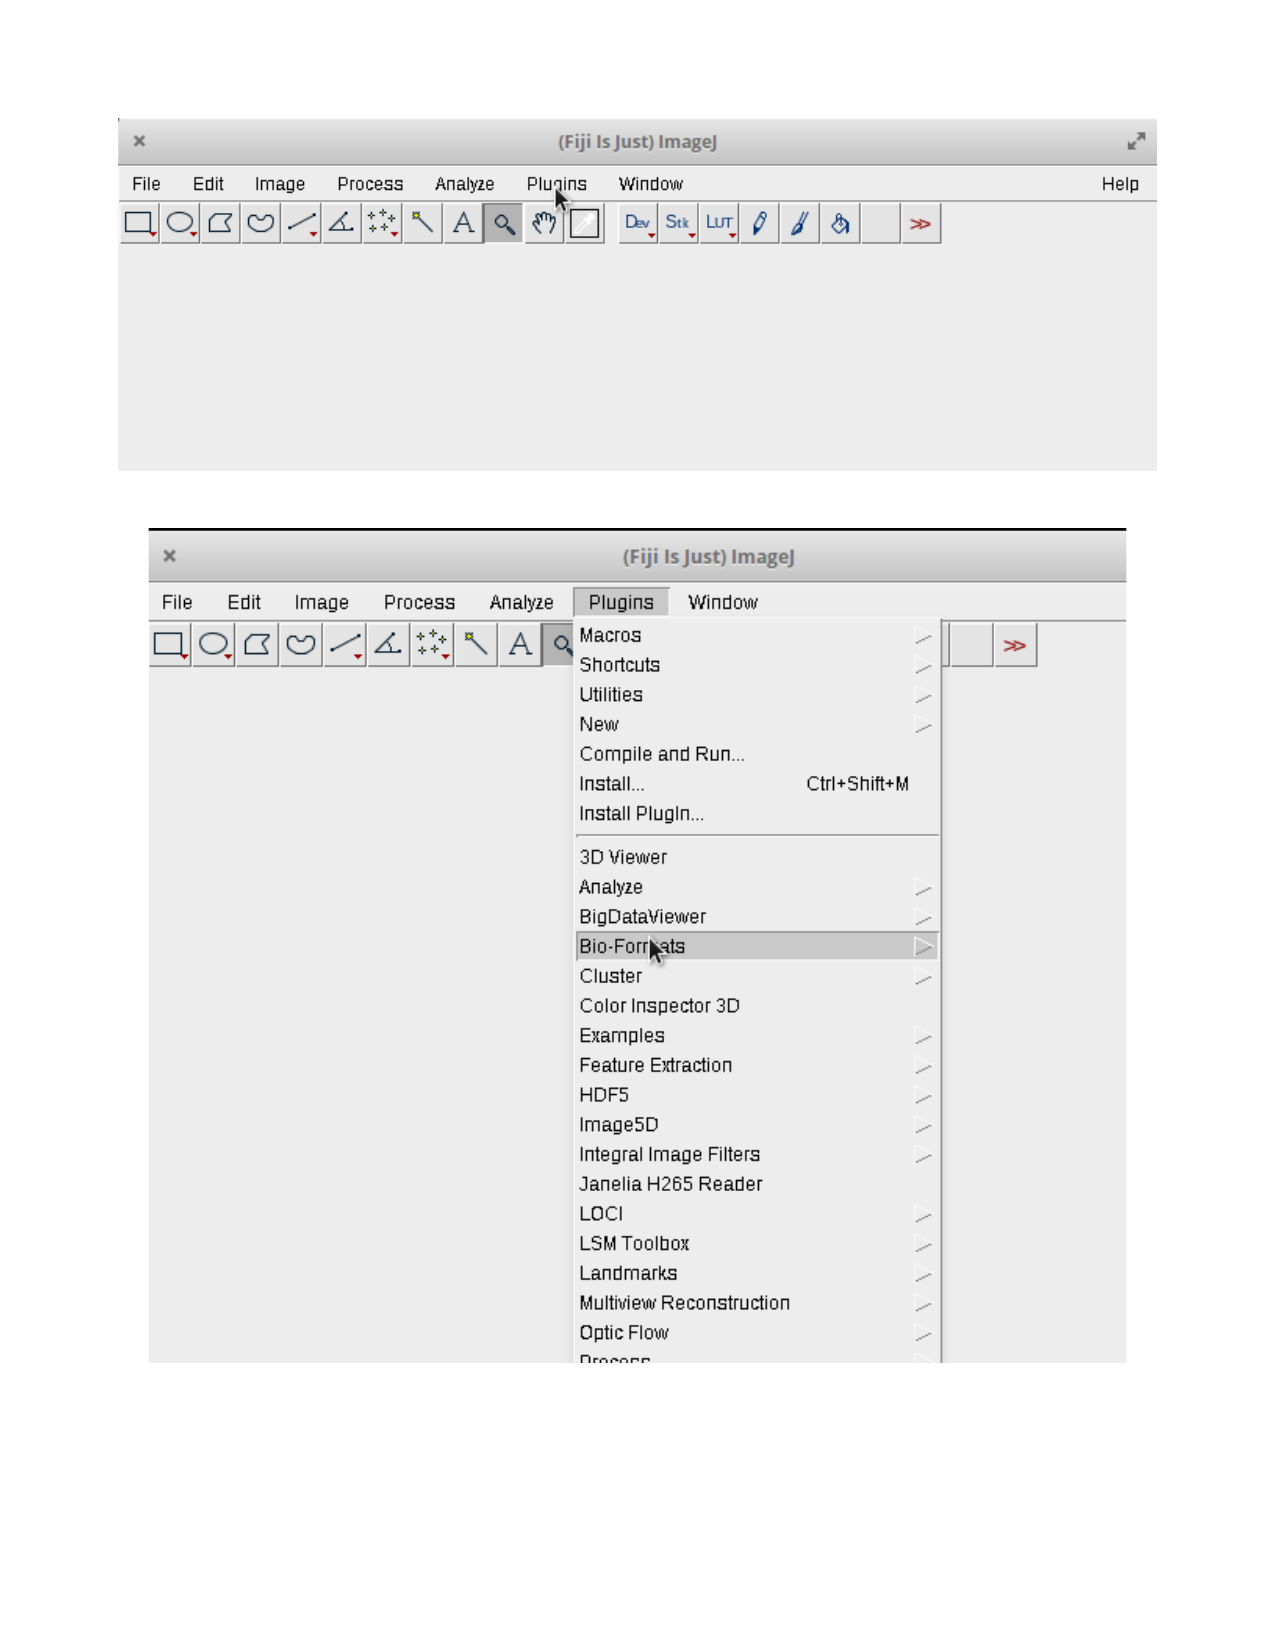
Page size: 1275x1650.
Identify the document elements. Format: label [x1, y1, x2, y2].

picture [118, 118, 1157, 471]
picture [148, 528, 1127, 1363]
